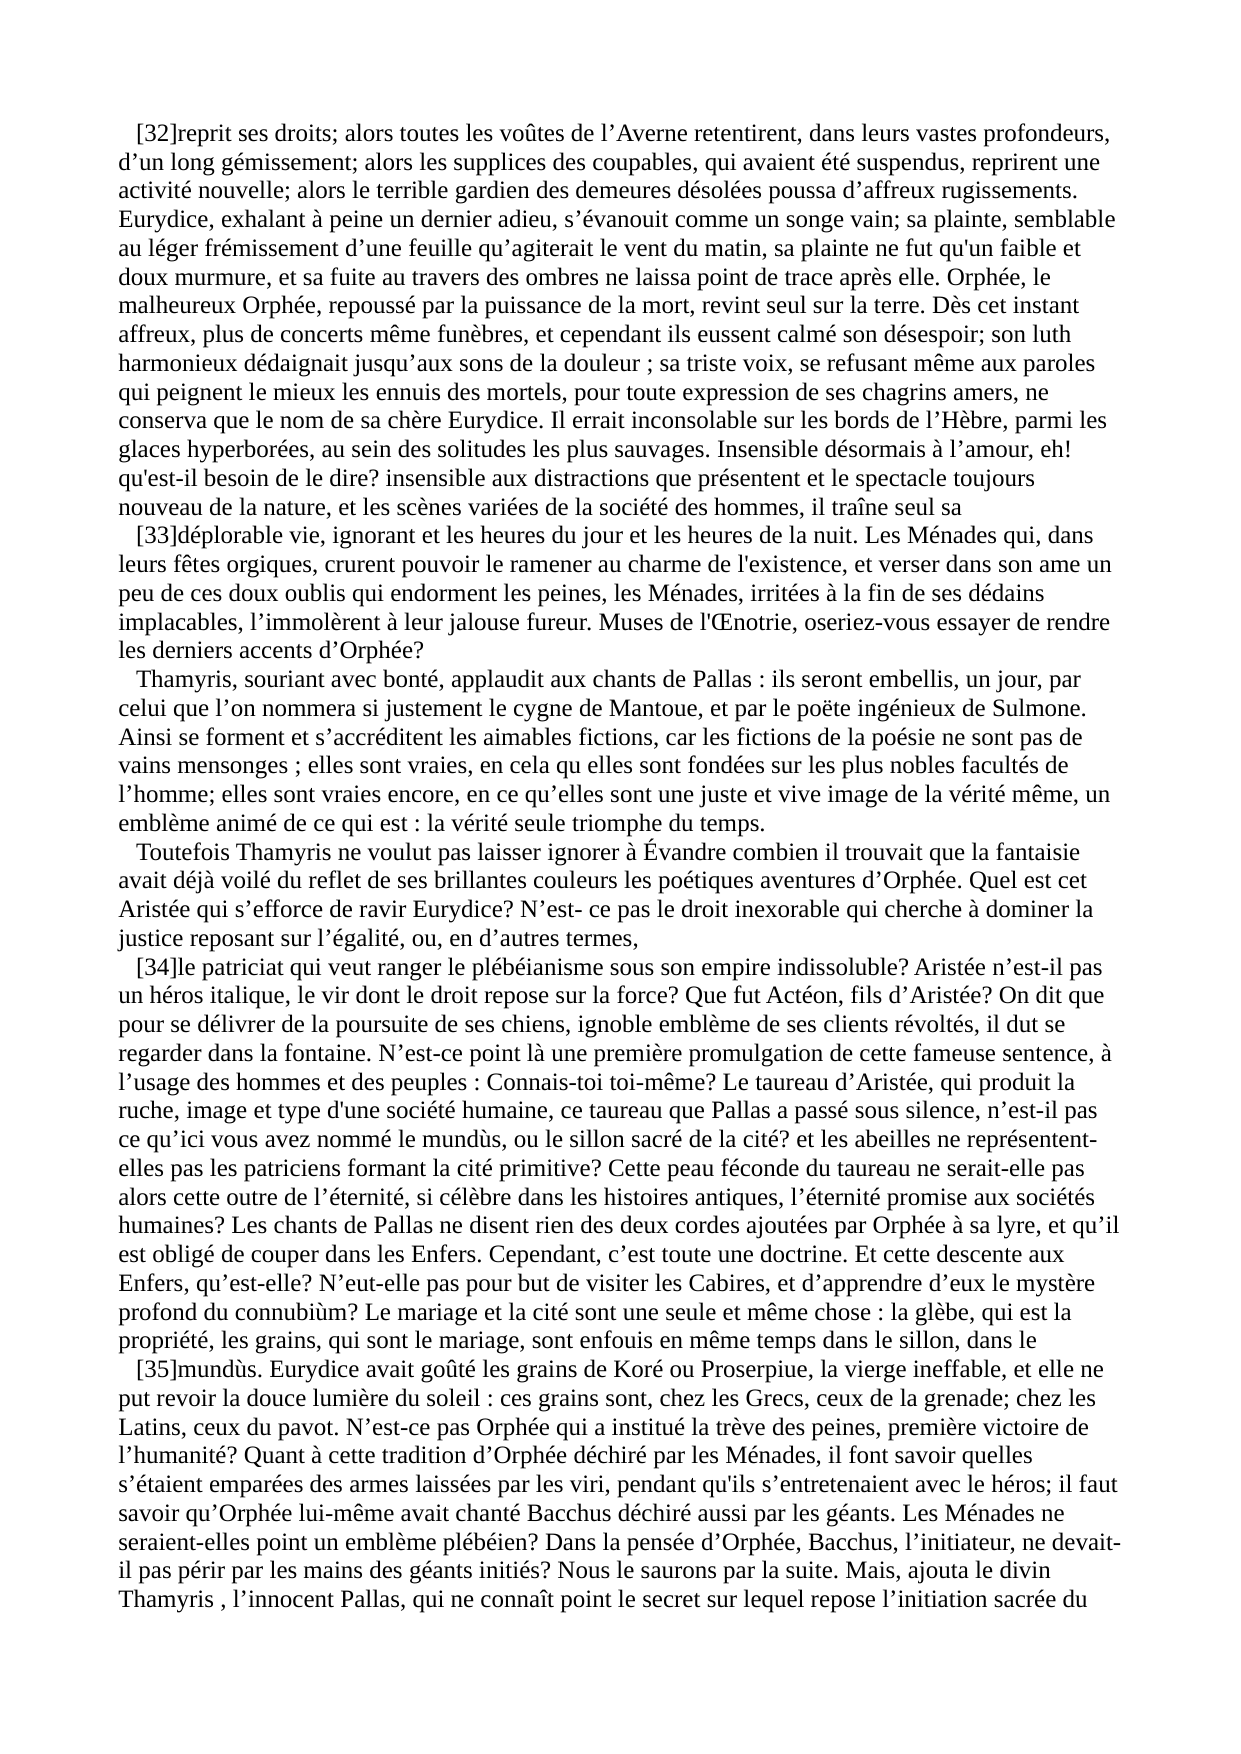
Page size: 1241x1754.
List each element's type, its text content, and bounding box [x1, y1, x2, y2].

text [34]le patriciat qui veut ranger le plébéianisme sous son empire indissoluble? Aristée n’est-il pas un héros italique, le vir dont le droit repose sur la force? Que fut Actéon, fils d’Aristée? On dit que pour se délivrer de la poursuite de ses chiens, ignoble emblème de ses clients révoltés, il dut se regarder dans la fontaine. N’est-ce point là une première promulgation de cette fameuse sentence, à l’usage des hommes et des peuples : Connais-toi toi-même? Le taureau d’Aristée, qui produit la ruche, image et type d'une société humaine, ce taureau que Pallas a passé sous silence, n’est-il pas ce qu’ici vous avez nommé le mundùs, ou le sillon sacré de la cité? et les abeilles ne représentent-elles pas les patriciens formant la cité primitive? Cette peau féconde du taureau ne serait-elle pas alors cette outre de l’éternité, si célèbre dans les histoires antiques, l’éternité promise aux sociétés humaines? Les chants de Pallas ne disent rien des deux cordes ajoutées par Orphée à sa lyre, et qu’il est obligé de couper dans les Enfers. Cependant, c’est toute une doctrine. Et cette descente aux Enfers, qu’est-elle? N’eut-elle pas pour but de visiter les Cabires, et d’apprendre d’eux le mystère profond du connubiùm? Le mariage et la cité sont une seule et même chose : la glèbe, qui est la propriété, les grains, qui sont le mariage, sont enfouis en même temps dans le sillon, dans le [118, 952, 1122, 1354]
text [35]mundùs. Eurydice avait goûté les grains de Koré ou Proserpiue, la vierge ineffable, et elle ne put revoir la douce lumière du soleil : ces grains sont, chez les Grecs, ceux de la grenade; chez les Latins, ceux du pavot. N’est-ce pas Orphée qui a institué la trève des peines, première victoire de l’humanité? Quant à cette tradition d’Orphée déchiré par les Ménades, il font savoir quelles s’étaient emparées des armes laissées par les viri, pendant qu'ils s’entretenaient avec le héros; il faut savoir qu’Orphée lui-même avait chanté Bacchus déchiré aussi par les géants. Les Ménades ne seraient-elles point un emblème plébéien? Dans la pensée d’Orphée, Bacchus, l’initiateur, ne devait-il pas périr par les mains des géants initiés? Nous le saurons par la suite. Mais, ajouta le divin Thamyris , l’innocent Pallas, qui ne connaît point le secret sur lequel repose l’initiation sacrée du [118, 1354, 1122, 1613]
text [33]déplorable vie, ignorant et les heures du jour et les heures de la nuit. Les Ménades qui, dans leurs fêtes orgiques, crurent pouvoir le ramener au charme de l'existence, et verser dans son ame un peu de ces doux oublis qui endorment les peines, les Ménades, irritées à la fin de ses dédains implacables, l’immolèrent à leur jalouse fureur. Muses de l'Œnotrie, oseriez-vous essayer de rendre les derniers accents d’Orphée? [118, 521, 1122, 664]
text [32]reprit ses droits; alors toutes les voûtes de l’Averne retentirent, dans leurs vastes profondeurs, d’un long gémissement; alors les supplices des coupables, qui avaient été suspendus, reprirent une activité nouvelle; alors le terrible gardien des demeures désolées poussa d’affreux rugissements. Eurydice, exhalant à peine un dernier adieu, s’évanouit comme un songe vain; sa plainte, semblable au léger frémissement d’une feuille qu’agiterait le vent du matin, sa plainte ne fut qu'un faible et doux murmure, et sa fuite au travers des ombres ne laissa point de trace après elle. Orphée, le malheureux Orphée, repoussé par la puissance de la mort, revint seul sur la terre. Dès cet instant affreux, plus de concerts même funèbres, et cependant ils eussent calmé son désespoir; son luth harmonieux dédaignait jusqu’aux sons de la douleur ; sa triste voix, se refusant même aux paroles qui peignent le mieux les ennuis des mortels, pour toute expression de ses chagrins amers, ne conserva que le nom de sa chère Eurydice. Il errait inconsolable sur les bords de l’Hèbre, parmi les glaces hyperborées, au sein des solitudes les plus sauvages. Insensible désormais à l’amour, eh! qu'est-il besoin de le dire? insensible aux distractions que présentent et le spectacle toujours nouveau de la nature, et les scènes variées de la société des hommes, il traîne seul sa [118, 118, 1122, 521]
text Thamyris, souriant avec bonté, applaudit aux chants de Pallas : ils seront embellis, un jour, par celui que l’on nommera si justement le cygne de Mantoue, et par le poëte ingénieux de Sulmone. Ainsi se forment et s’accréditent les aimables fictions, car les fictions de la poésie ne sont pas de vains mensonges ; elles sont vraies, en cela qu elles sont fondées sur les plus nobles facultés de l’homme; elles sont vraies encore, en ce qu’elles sont une juste et vive image de la vérité même, un emblème animé de ce qui est : la vérité seule triomphe du temps. [118, 664, 1122, 837]
text Toutefois Thamyris ne voulut pas laisser ignorer à Évandre combien il trouvait que la fantaisie avait déjà voilé du reflet de ses brillantes couleurs les poétiques aventures d’Orphée. Quel est cet Aristée qui s’efforce de ravir Eurydice? N’est- ce pas le droit inexorable qui cherche à dominer la justice reposant sur l’égalité, ou, en d’autres termes, [118, 837, 1122, 952]
